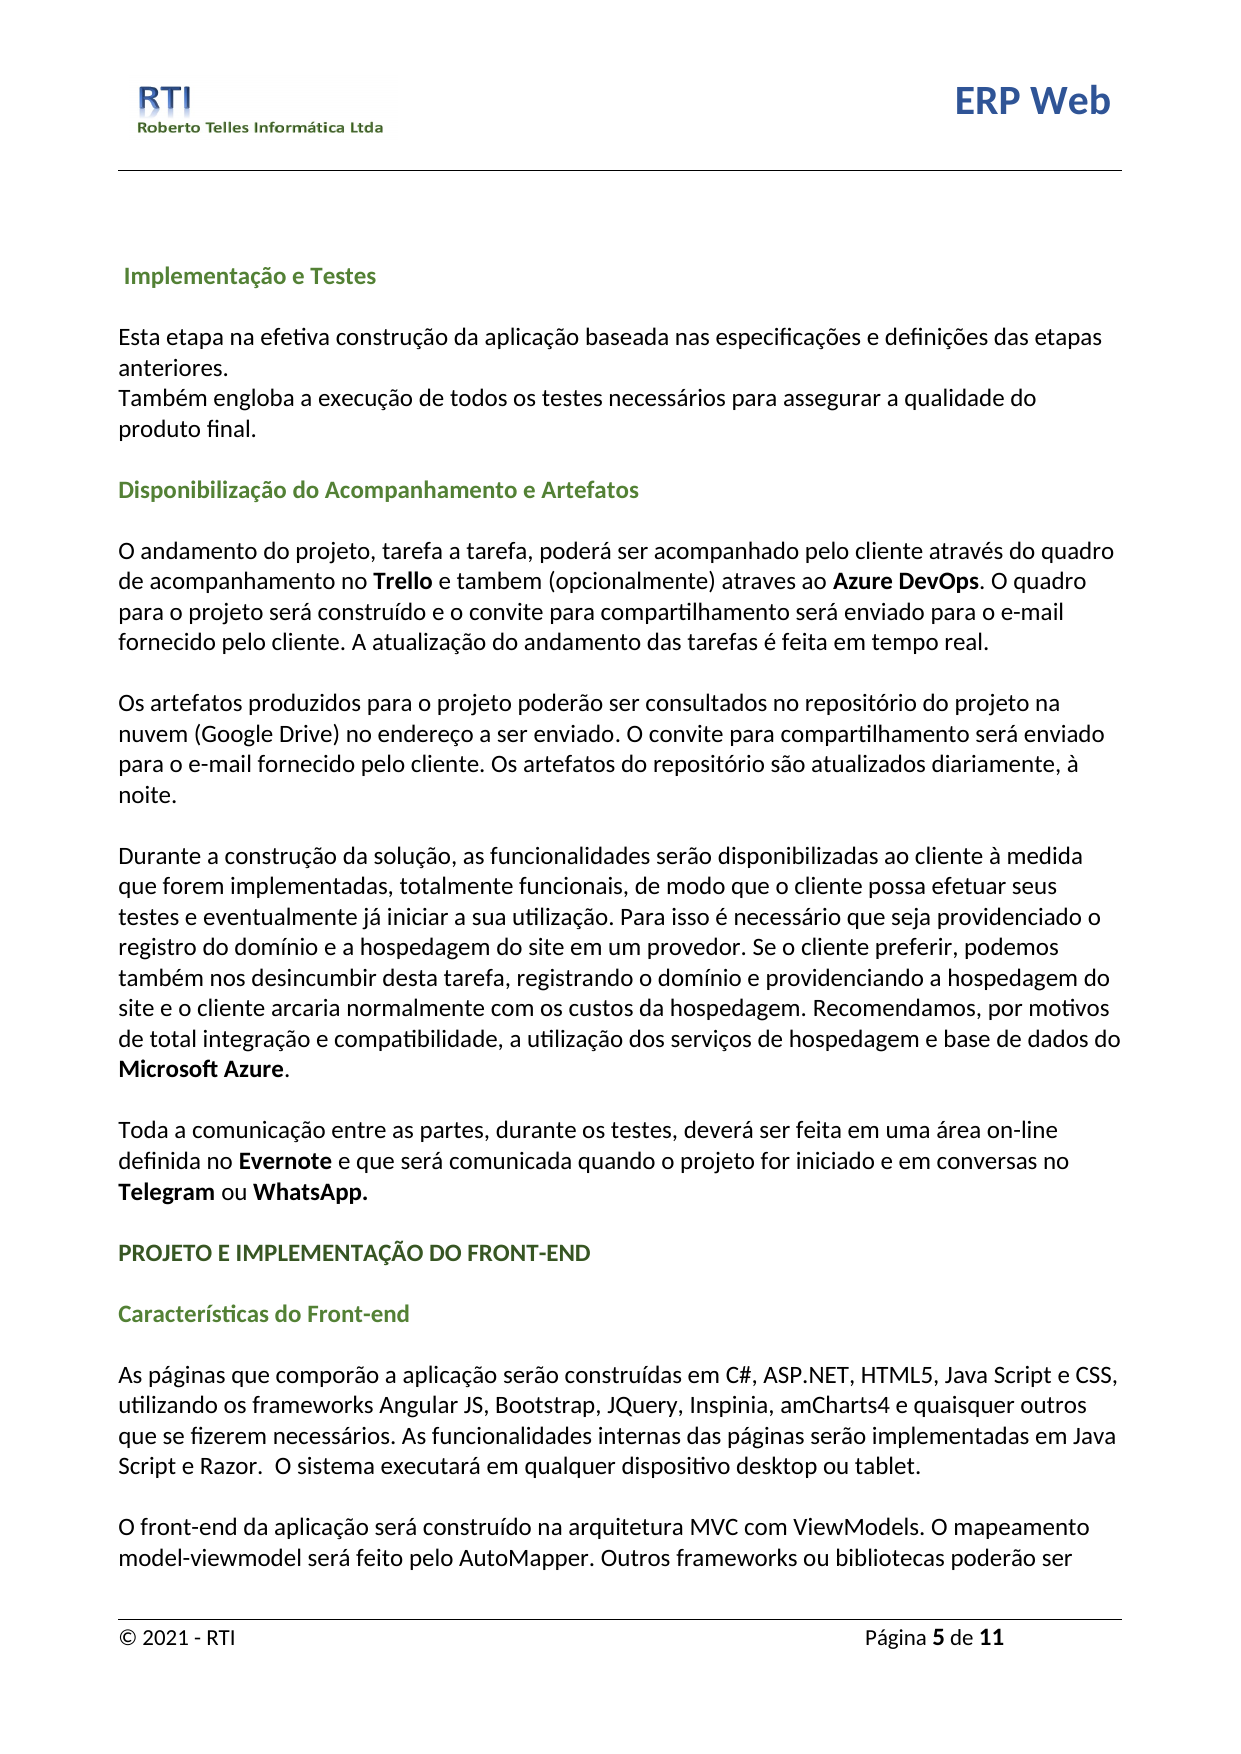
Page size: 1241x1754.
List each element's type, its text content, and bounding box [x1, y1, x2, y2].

text PROJETO E IMPLEMENTAÇÃO DO FRONT-END [118, 1237, 1122, 1267]
text Toda a comunicação entre as partes, durante os testes, deverá ser feita em uma área on-line definida no Evernote e que será comunicada quando o projeto for iniciado e em conversas no Telegram ou WhatsApp. [118, 1115, 1122, 1206]
text Disponibilização do Acompanhamento e Artefatos [118, 474, 1122, 504]
text Características do Front-end [118, 1298, 1122, 1328]
text As páginas que comporão a aplicação serão construídas em C#, ASP.NET, HTML5, Java Script e CSS, utilizando os frameworks Angular JS, Bootstrap, JQuery, Inspinia, amCharts4 e quaisquer outros que se fizerem necessários. As funcionalidades internas das páginas serão implementadas em Java Script e Razor. O sistema executará em qualquer dispositivo desktop ou tablet. [118, 1359, 1122, 1481]
text Durante a construção da solução, as funcionalidades serão disponibilizadas ao cliente à medida que forem implementadas, totalmente funcionais, de modo que o cliente possa efetuar seus testes e eventualmente já iniciar a sua utilização. Para isso é necessário que seja providenciado o registro do domínio e a hospedagem do site em um provedor. Se o cliente preferir, podemos também nos desincumbir desta tarefa, registrando o domínio e providenciando a hospedagem do site e o cliente arcaria normalmente com os custos da hospedagem. Recomendamos, por motivos de total integração e compatibilidade, a utilização dos serviços de hospedagem e base de dados do Microsoft Azure. [118, 840, 1122, 1084]
picture [129, 73, 399, 140]
text Implementação e Testes [118, 260, 1122, 291]
text O front-end da aplicação será construído na arquitetura MVC com ViewModels. O mapeamento model-viewmodel será feito pelo AutoMapper. Outros frameworks ou bibliotecas poderão ser [118, 1511, 1122, 1572]
text Esta etapa na efetiva construção da aplicação baseada nas especificações e definições das etapas anteriores. [118, 321, 1122, 382]
text Também engloba a execução de todos os testes necessários para assegurar a qualidade do produto final. [118, 382, 1122, 443]
text Os artefatos produzidos para o projeto poderão ser consultados no repositório do projeto na nuvem (Google Drive) no endereço a ser enviado. O convite para compartilhamento será enviado para o e-mail fornecido pelo cliente. Os artefatos do repositório são atualizados diariamente, à noite. [118, 687, 1122, 809]
text O andamento do projeto, tarefa a tarefa, poderá ser acompanhado pelo cliente através do quadro de acompanhamento no Trello e tambem (opcionalmente) atraves ao Azure DevOps. O quadro para o projeto será construído e o convite para compartilhamento será enviado para o e-mail fornecido pelo cliente. A atualização do andamento das tarefas é feita em tempo real. [118, 535, 1122, 657]
